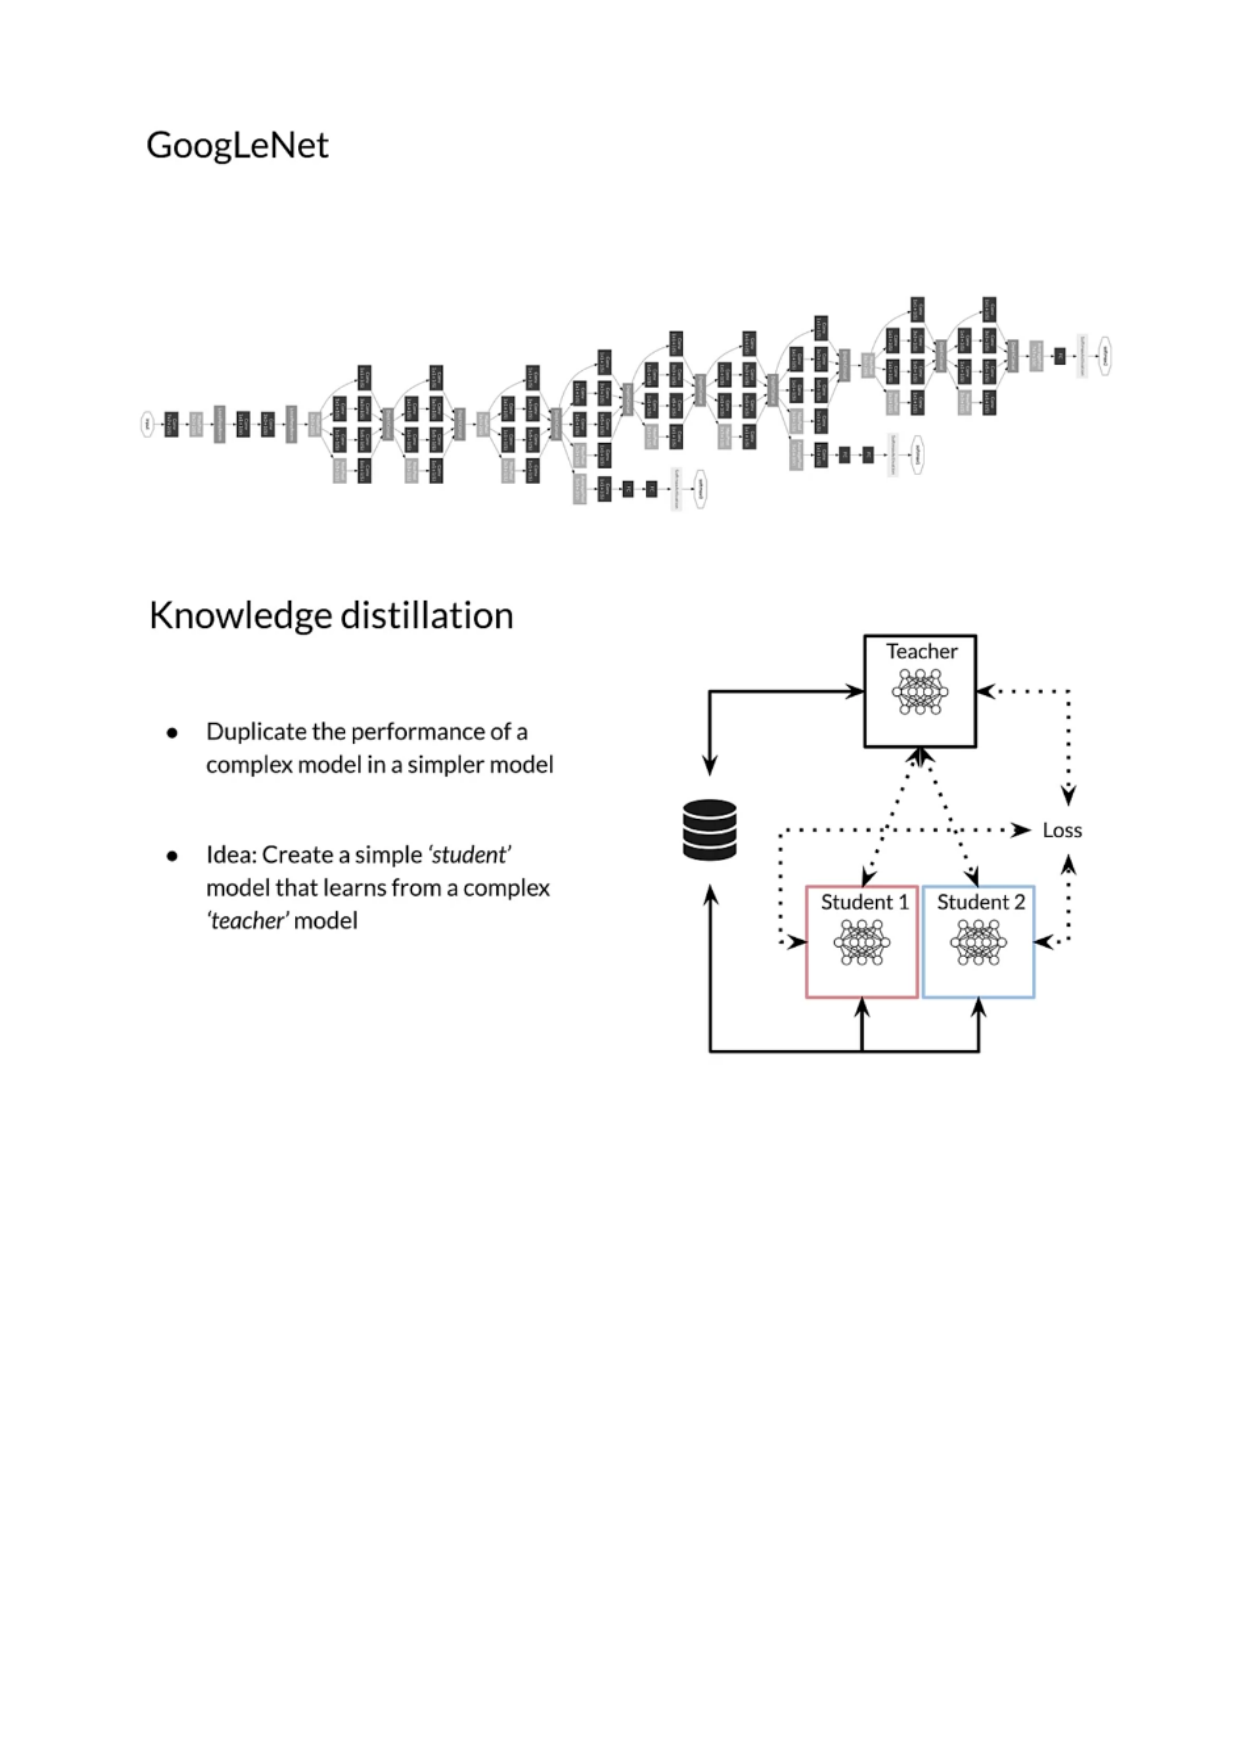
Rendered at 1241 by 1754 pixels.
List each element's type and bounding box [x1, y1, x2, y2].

picture [118, 581, 1123, 1074]
picture [118, 118, 1123, 530]
